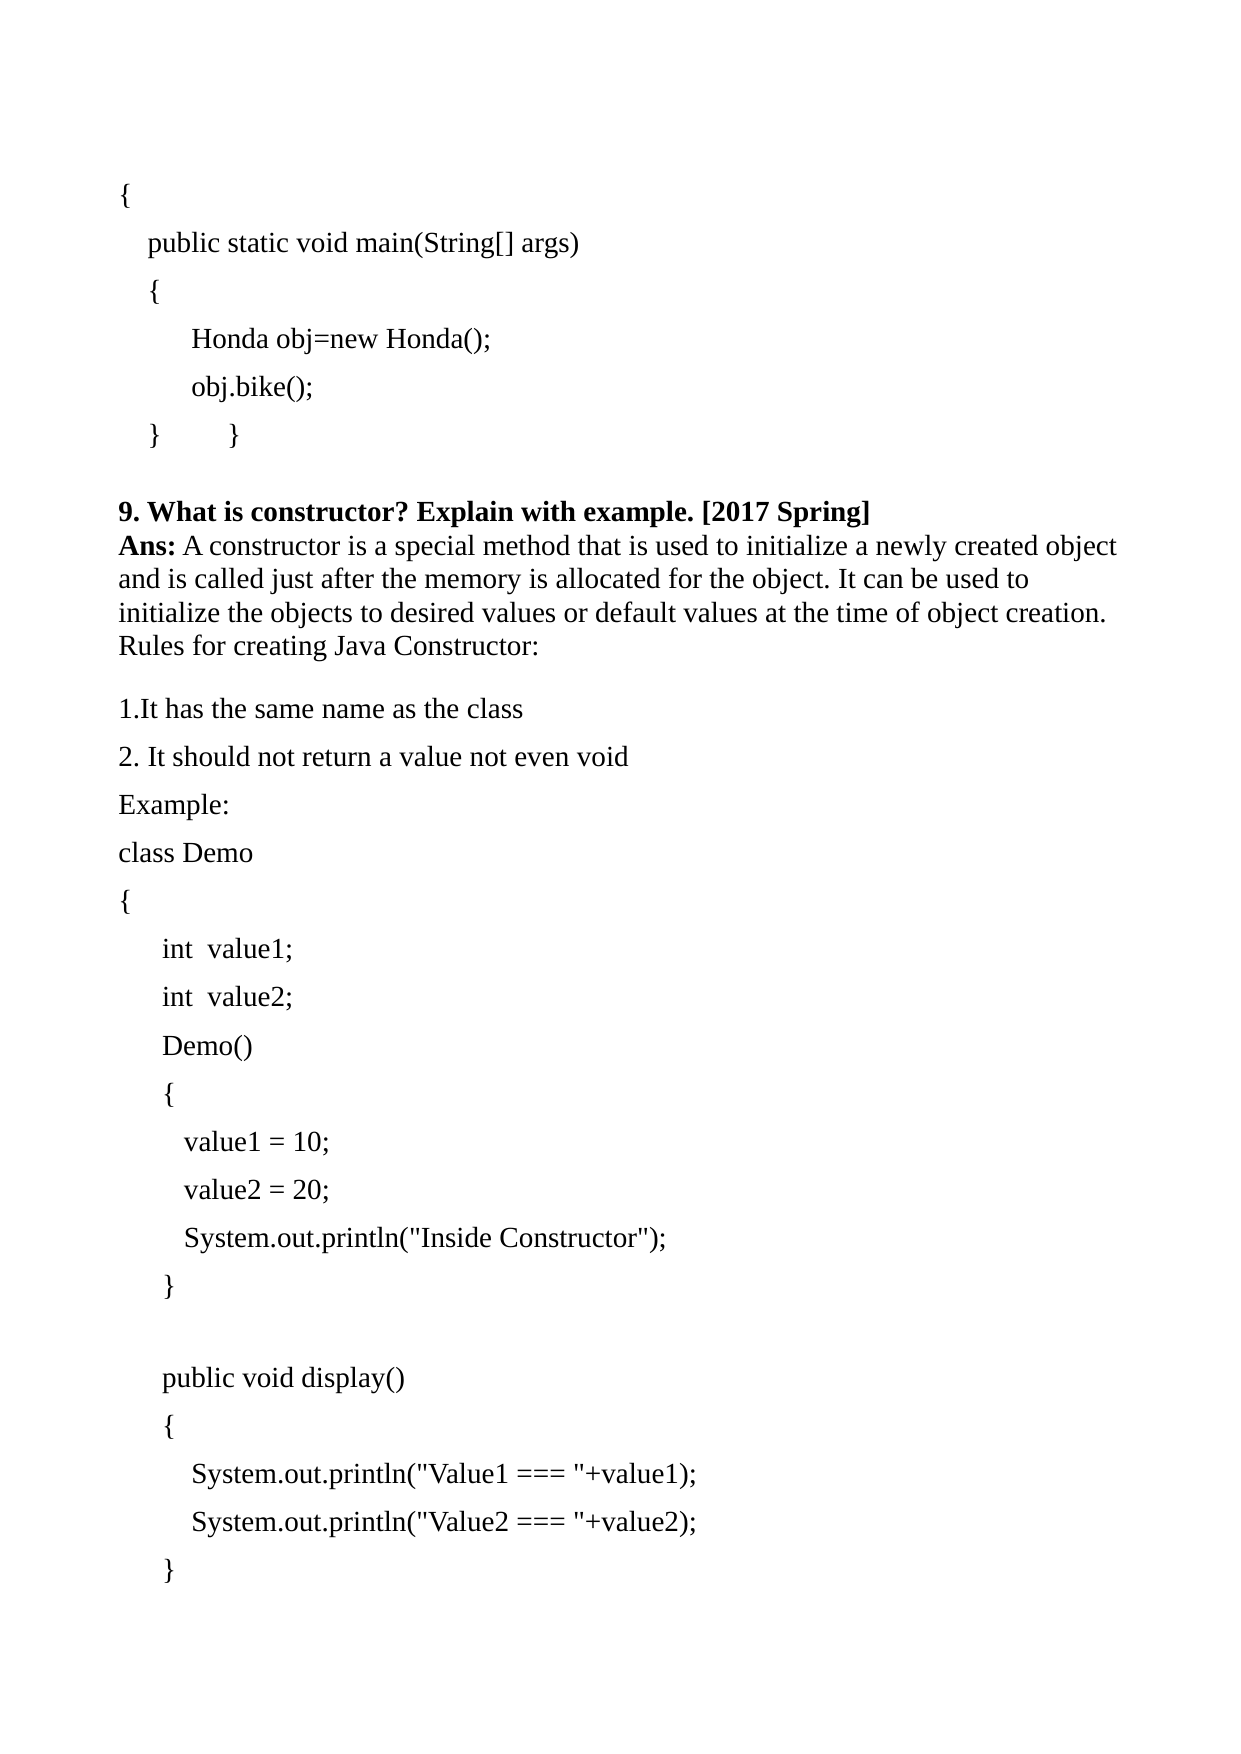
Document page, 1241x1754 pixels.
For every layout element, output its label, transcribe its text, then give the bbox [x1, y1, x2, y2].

text 2. It should not return a value not even void [118, 739, 1122, 772]
text Ans: A constructor is a special method that is used to initialize a newly created object and is called just after the memory is allocated for the object. It can be used to initialize the objects to desired values or default values at the time of object creation. [118, 528, 1122, 628]
text System.out.println("Value1 === "+value1); [118, 1456, 1122, 1489]
text { [118, 1076, 1122, 1109]
text obj.bike(); [118, 369, 1122, 403]
text int value2; [118, 979, 1122, 1013]
text 9. What is constructor? Explain with example. [2017 Spring] [118, 494, 1122, 528]
text { [118, 1408, 1122, 1441]
text { [118, 273, 1122, 307]
text value2 = 20; [118, 1172, 1122, 1206]
text public static void main(String[] args) [118, 225, 1122, 258]
text { [118, 177, 1122, 210]
text public void display() [118, 1360, 1122, 1393]
text 1.It has the same name as the class [118, 691, 1122, 724]
text } [118, 1268, 1122, 1302]
text { [118, 883, 1122, 917]
text class Demo [118, 835, 1122, 869]
text int value1; [118, 931, 1122, 965]
text value1 = 10; [118, 1124, 1122, 1157]
text System.out.println("Value2 === "+value2); [118, 1504, 1122, 1538]
text Demo() [118, 1028, 1122, 1061]
text Example: [118, 787, 1122, 821]
text } } [118, 417, 1122, 451]
text } [118, 1552, 1122, 1586]
text Honda obj=new Honda(); [118, 321, 1122, 355]
text System.out.println("Inside Constructor"); [118, 1220, 1122, 1254]
text Rules for creating Java Constructor: [118, 628, 1122, 662]
